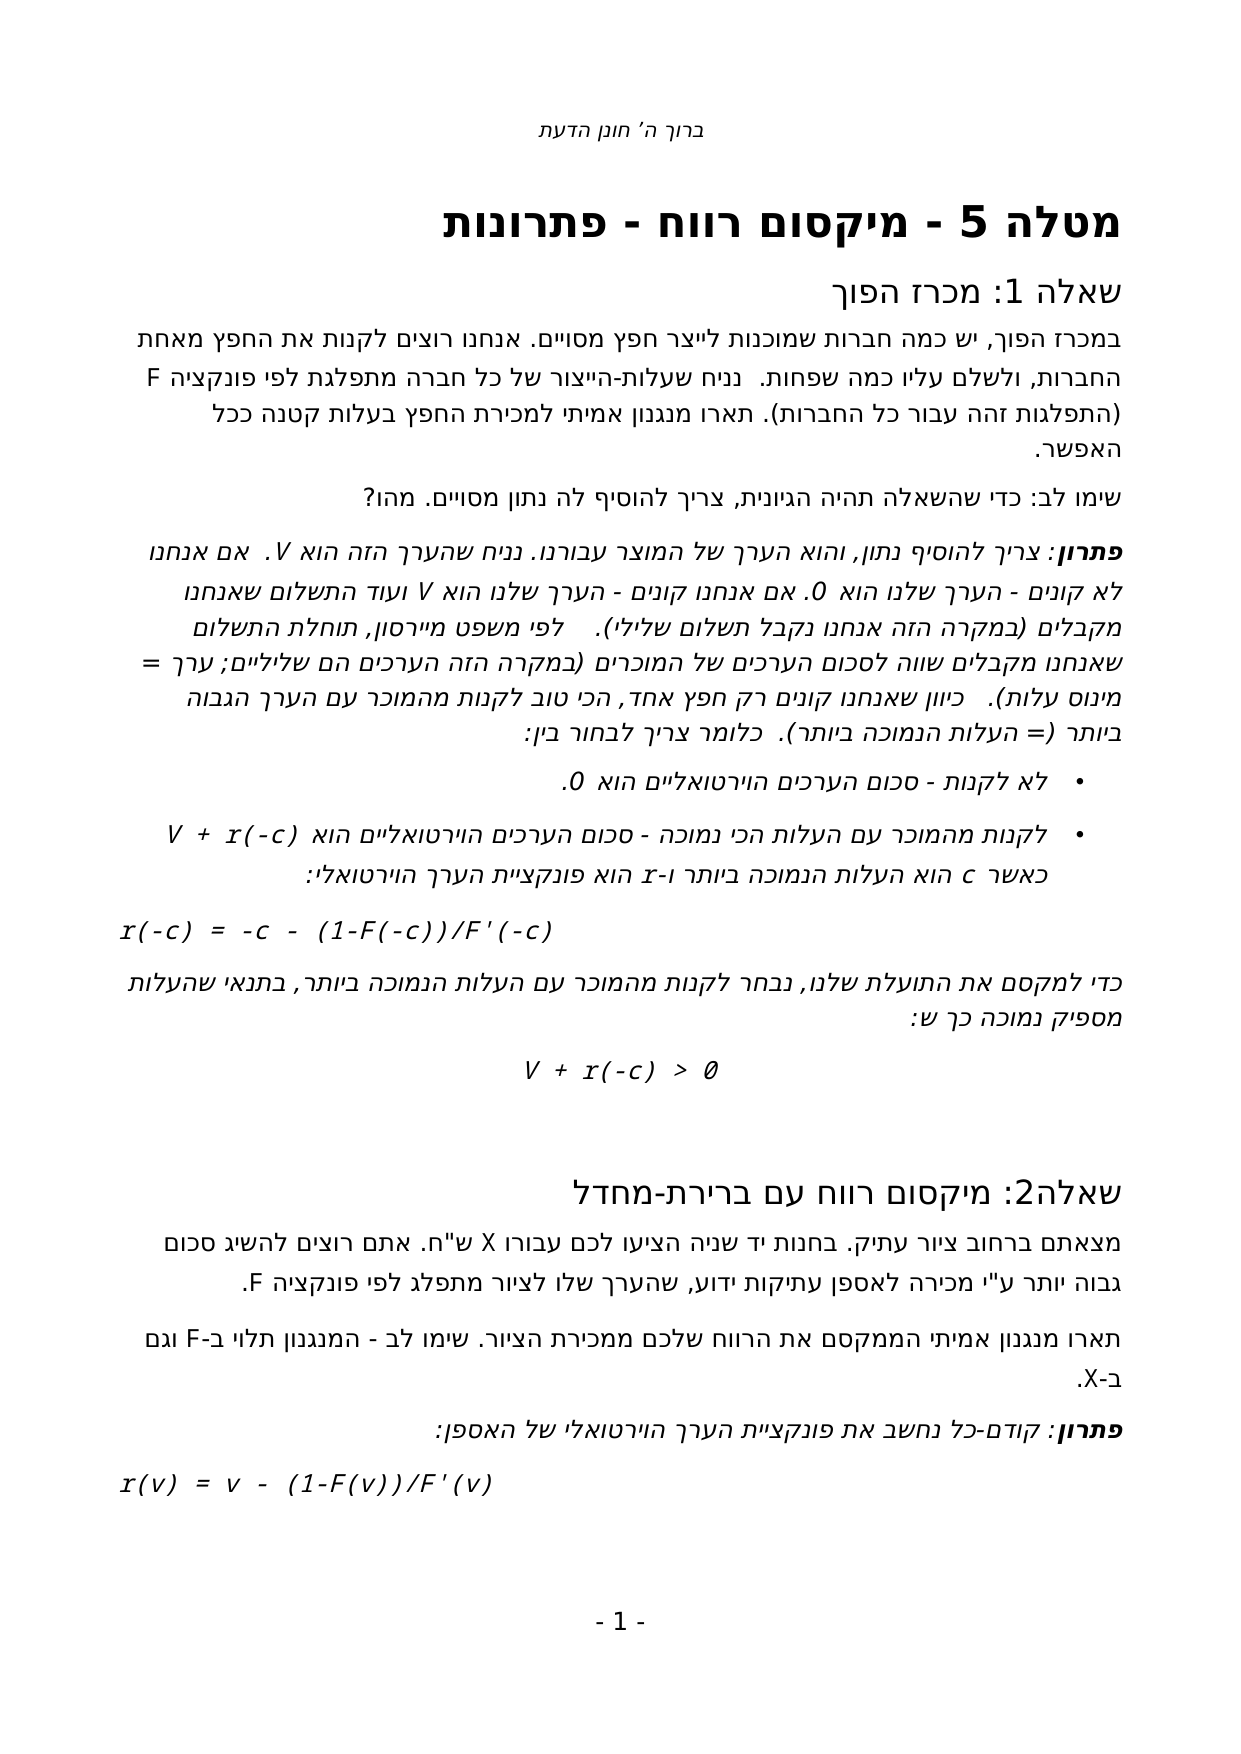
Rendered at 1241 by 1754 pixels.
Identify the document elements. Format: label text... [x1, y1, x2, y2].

text מצאתם ברחוב ציור עתיק. בחנות יד שניה הציעו לכם עבורו X ש"ח. אתם רוצים להשיג סכום גבוה יותר ע"י מכירה לאספן עתיקות ידוע, שהערך שלו לציור מתפלג לפי פונקציה F. [118, 1225, 1122, 1299]
list לא לקנות - סכום הערכים הוירטואליים הוא 0. [118, 768, 1084, 797]
subtitle שאלה 1: מכרז הפוך [118, 273, 1122, 312]
text V + r(-c) > 0 [118, 1052, 1122, 1087]
text כדי למקסם את התועלת שלנו, נבחר לקנות מהמוכר עם העלות הנמוכה ביותר, בתנאי שהעלות מספיק נמוכה כך ש: [118, 968, 1122, 1032]
text פתרון: קודם-כל נחשב את פונקציית הערך הוירטואלי של האספן: [118, 1416, 1122, 1445]
subtitle שאלה2: מיקסום רווח עם ברירת-מחדל [118, 1174, 1122, 1213]
subtitle מטלה 5 - מיקסום רווח - פתרונות [118, 197, 1122, 248]
list לקנות מהמוכר עם העלות הכי נמוכה - סכום הערכים הוירטואליים הוא V + r(-c) כאשר c הוא העלות הנמוכה ביותר ו-r הוא פונקציית הערך הוירטואלי: [118, 817, 1084, 891]
text תארו מנגנון אמיתי הממקסם את הרווח שלכם ממכירת הציור. שימו לב - המנגנון תלוי ב-F וגם ב-X. [118, 1320, 1122, 1394]
text במכרז הפוך, יש כמה חברות שמוכנות לייצר חפץ מסויים. אנחנו רוצים לקנות את החפץ מאחת החברות, ולשלם עליו כמה שפחות. נניח שעלות-הייצור של כל חברה מתפלגת לפי פונקציה F (התפלגות זהה עבור כל החברות). תארו מנגנון אמיתי למכירת החפץ בעלות קטנה ככל האפשר. [118, 324, 1122, 463]
text שימו לב: כדי שהשאלה תהיה הגיונית, צריך להוסיף לה נתון מסויים. מהו? [118, 484, 1122, 513]
text פתרון: צריך להוסיף נתון, והוא הערך של המוצר עבורנו. נניח שהערך הזה הוא V. אם אנחנו לא קונים - הערך שלנו הוא 0. אם אנחנו קונים - הערך שלנו הוא V ועוד התשלום שאנחנו מקבלים (במקרה הזה אנחנו נקבל תשלום שלילי). לפי משפט מיירסון, תוחלת התשלום שאנחנו מקבלים שווה לסכום הערכים של המוכרים (במקרה הזה הערכים הם שליליים; ערך = מינוס עלות). כיוון שאנחנו קונים רק חפץ אחד, הכי טוב לקנות מהמוכר עם הערך הגבוה ביותר (= העלות הנמוכה ביותר). כלומר צריך לבחור בין: [118, 533, 1122, 747]
text r(-c) = -c - (1-F(-c))/F'(-c) [118, 912, 1122, 947]
text r(v) = v - (1-F(v))/F'(v) [118, 1465, 1122, 1499]
